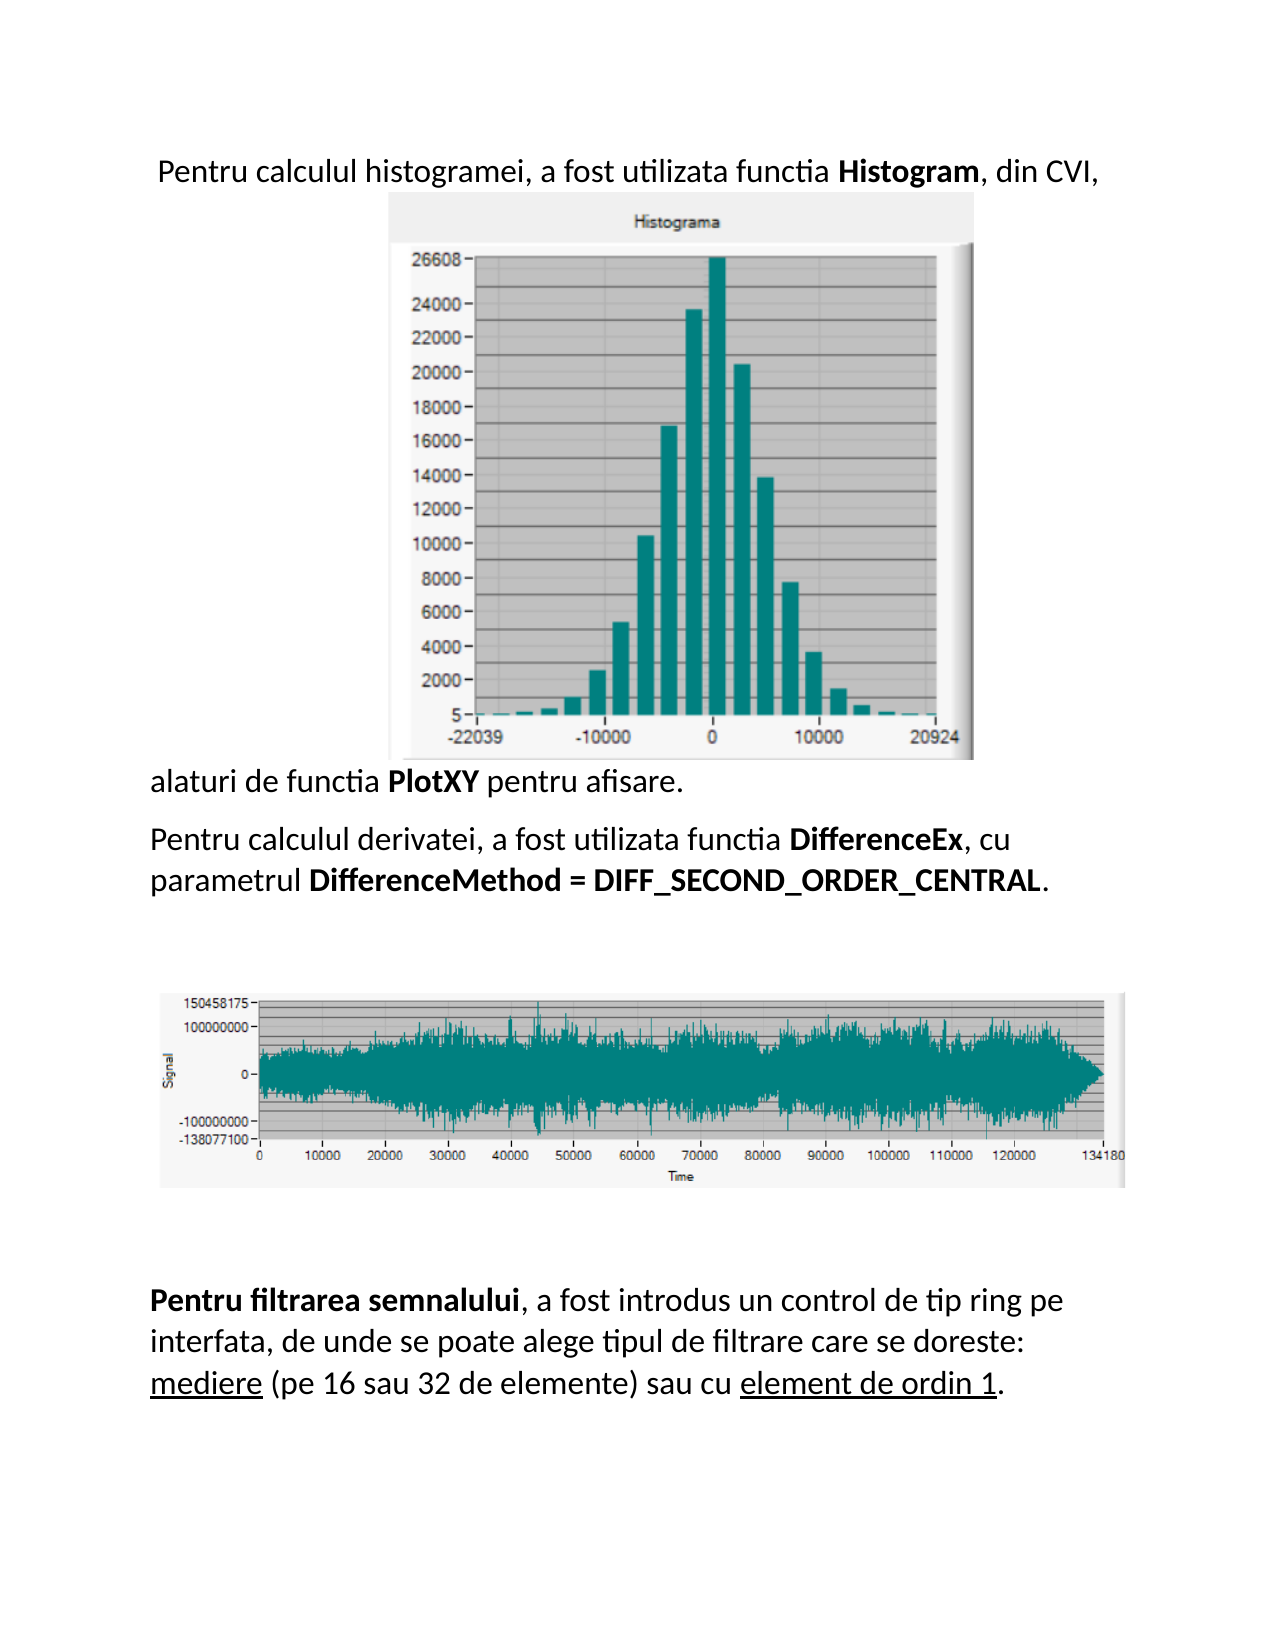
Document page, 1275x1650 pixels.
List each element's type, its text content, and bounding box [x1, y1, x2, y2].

text Pentru filtrarea semnalului, a fost introdus un control de tip ring pe interfata, de unde se poate alege tipul de filtrare care se doreste: mediere (pe 16 sau 32 de elemente) sau cu element de ordin 1. [150, 1279, 1125, 1402]
text Pentru calculul derivatei, a fost utilizata functia DifferenceEx, cu parametrul DifferenceMethod = DIFF_SECOND_ORDER_CENTRAL. [150, 818, 1125, 900]
text Pentru calculul histogramei, a fost utilizata functia Histogram, din CVI, alaturi de functia PlotXY pentru afisare. [150, 150, 1125, 801]
